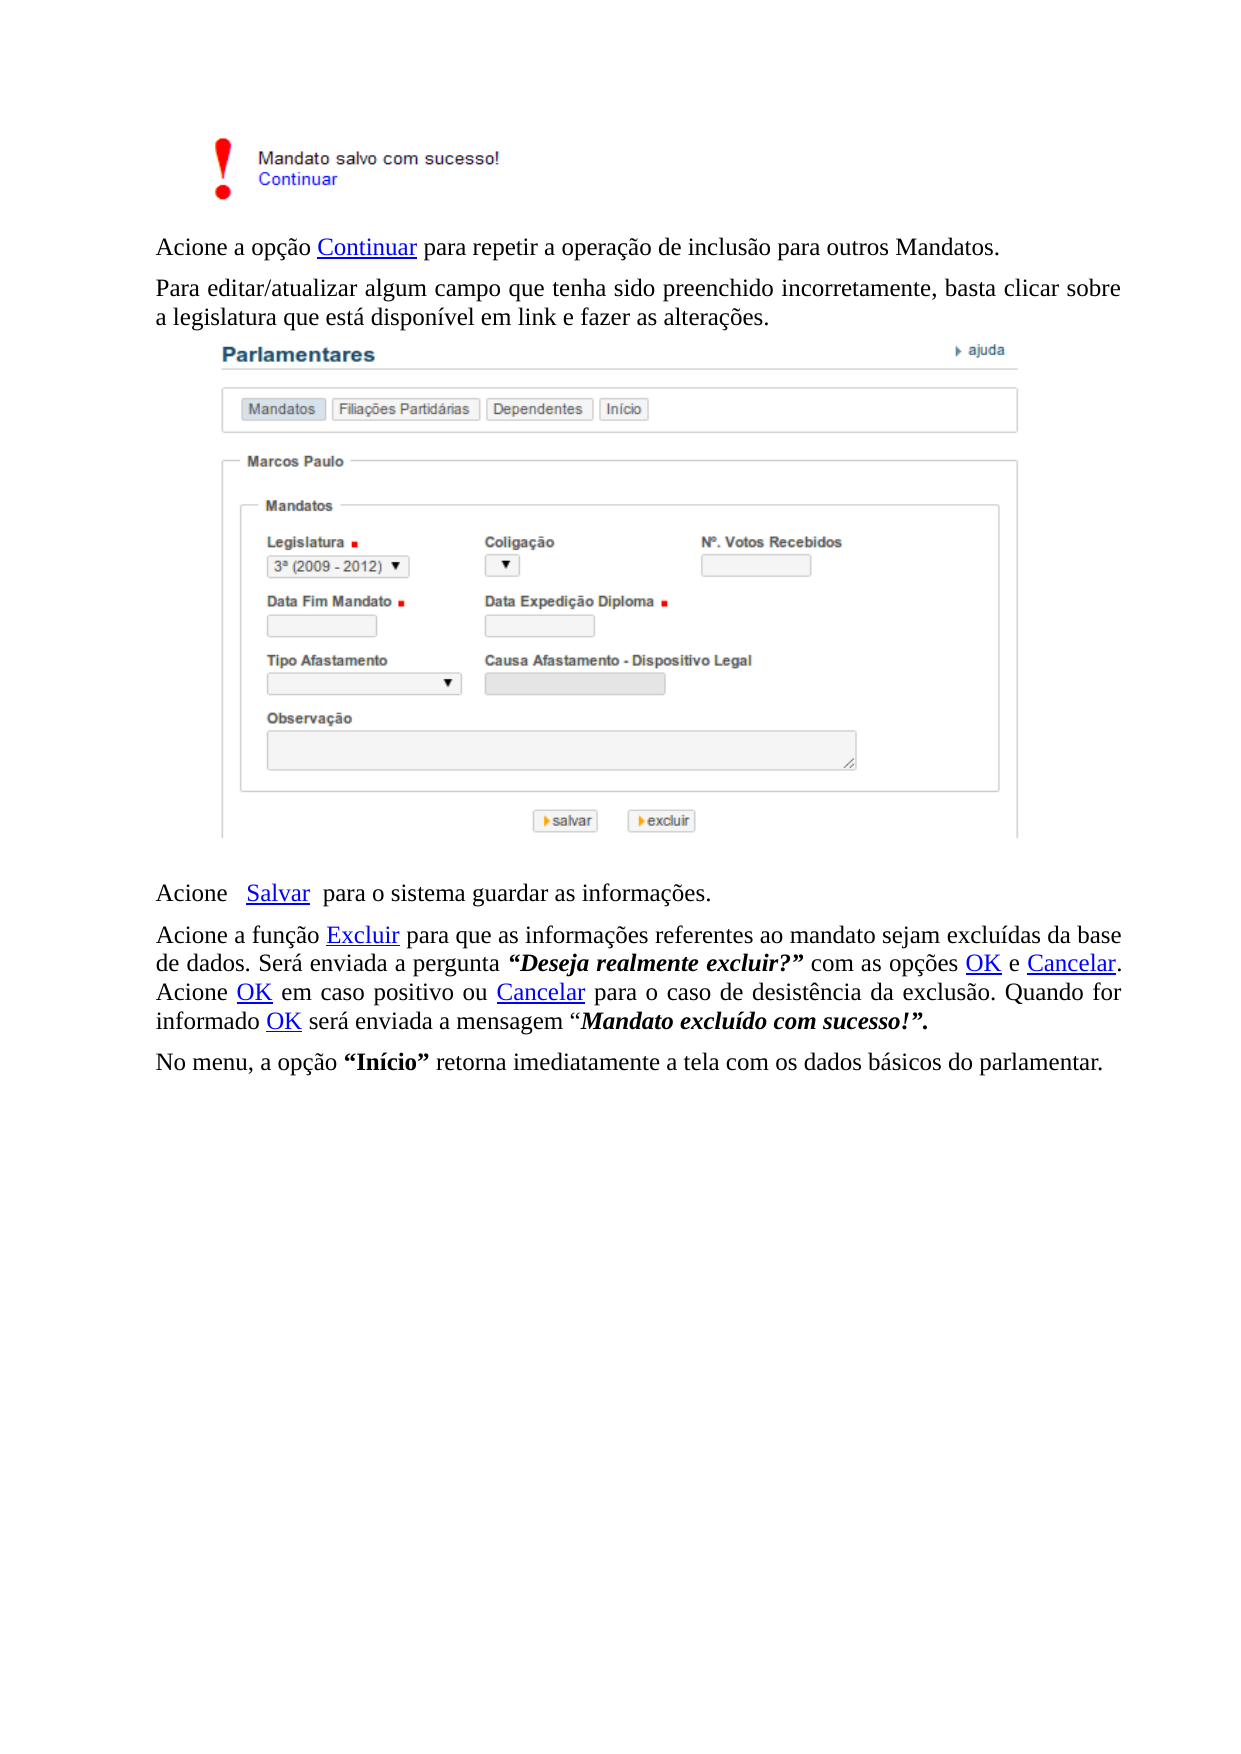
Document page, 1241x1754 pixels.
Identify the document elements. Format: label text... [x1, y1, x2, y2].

text Acione Salvar para o sistema guardar as informações. [155, 878, 1122, 907]
text Acione a opção Continuar para repetir a operação de inclusão para outros Mandatos. [155, 232, 1122, 261]
text No menu, a opção “Início” retorna imediatamente a tela com os dados básicos do parlamentar. [155, 1047, 1122, 1076]
text Acione a função Excluir para que as informações referentes ao mandato sejam excluídas da base de dados. Será enviada a pergunta “Deseja realmente excluir?” com as opções OK e Cancelar. Acione OK em caso positivo ou Cancelar para o caso de desistência da exclusão. Quando for informado OK será enviada a mensagem “Mandato excluído com sucesso!”. [156, 920, 1122, 1035]
text Para editar/atualizar algum campo que tenha sido preenchido incorretamente, basta clicar sobre a legislatura que está disponível em link e fazer as alterações. [155, 273, 1122, 331]
picture [219, 343, 1021, 838]
picture [171, 127, 525, 211]
